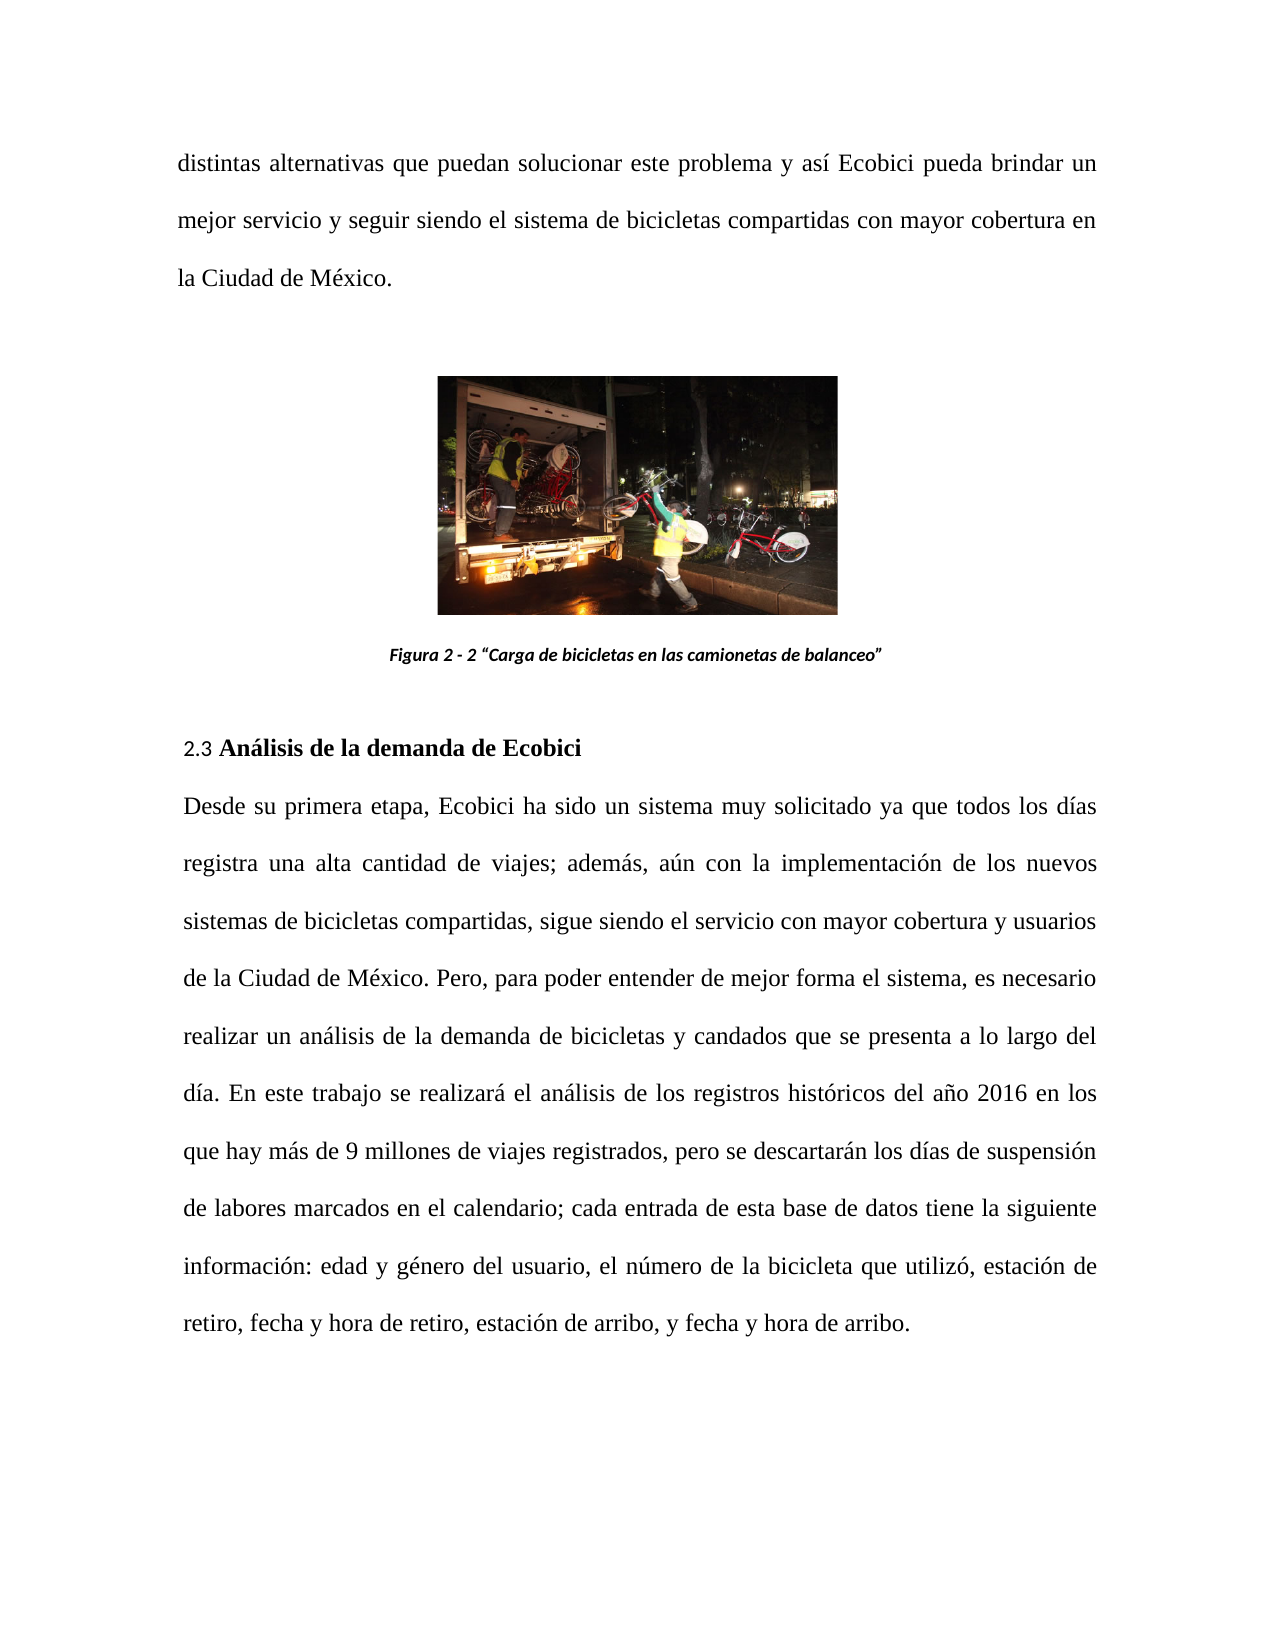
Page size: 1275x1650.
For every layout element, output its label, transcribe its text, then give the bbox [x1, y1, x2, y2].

text distintas alternativas que puedan solucionar este problema y así Ecobici pueda brindar un mejor servicio y seguir siendo el sistema de bicicletas compartidas con mayor cobertura en la Ciudad de México. [177, 148, 1098, 291]
list Desde su primera etapa, Ecobici ha sido un sistema muy solicitado ya que todos los días registra una alta cantidad de viajes; además, aún con la implementación de los nuevos sistemas de bicicletas compartidas, sigue siendo el servicio con mayor cobertura y usuarios de la Ciudad de México. Pero, para poder entender de mejor forma el sistema, es necesario realizar un análisis de la demanda de bicicletas y candados que se presenta a lo largo del día. En este trabajo se realizará el análisis de los registros históricos del año 2016 en los que hay más de 9 millones de viajes registrados, pero se descartarán los días de suspensión de labores marcados en el calendario; cada entrada de esta base de datos tiene la siguiente información: edad y género del usuario, el número de la bicicleta que utilizó, estación de retiro, fecha y hora de retiro, estación de arribo, y fecha y hora de arribo. [183, 791, 1098, 1337]
text Figura 2 - 2 “Carga de bicicletas en las camionetas de balanceo” [177, 643, 1098, 666]
list Análisis de la demanda de Ecobici [183, 733, 1098, 762]
